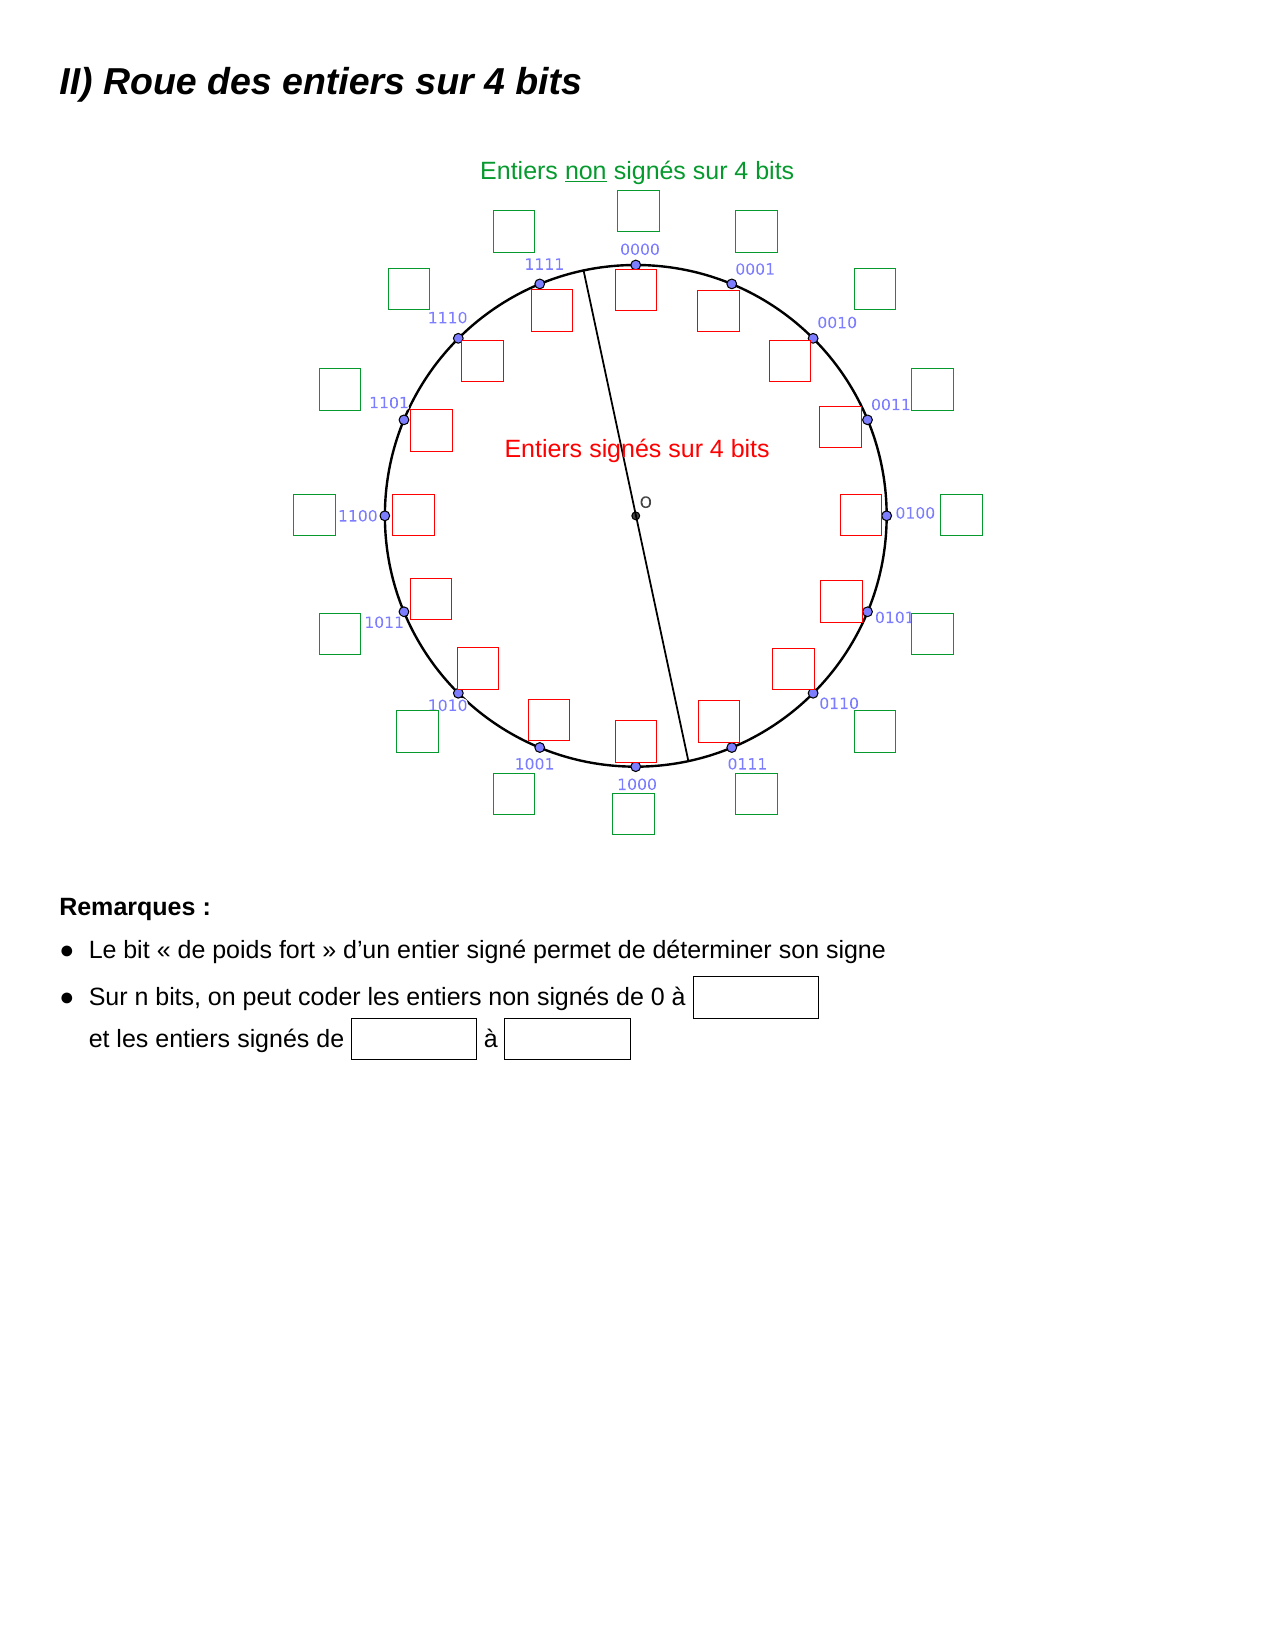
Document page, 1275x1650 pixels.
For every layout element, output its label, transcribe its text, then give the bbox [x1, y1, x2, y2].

list Sur n bits, on peut coder les entiers non signés de 0 à et les entiers signés de à [59, 976, 1216, 1059]
list Le bit « de poids fort » d’un entier signé permet de déterminer son signe [59, 936, 1216, 964]
text Remarques : [59, 892, 1216, 921]
list Roue des entiers sur 4 bits [59, 59, 1216, 102]
